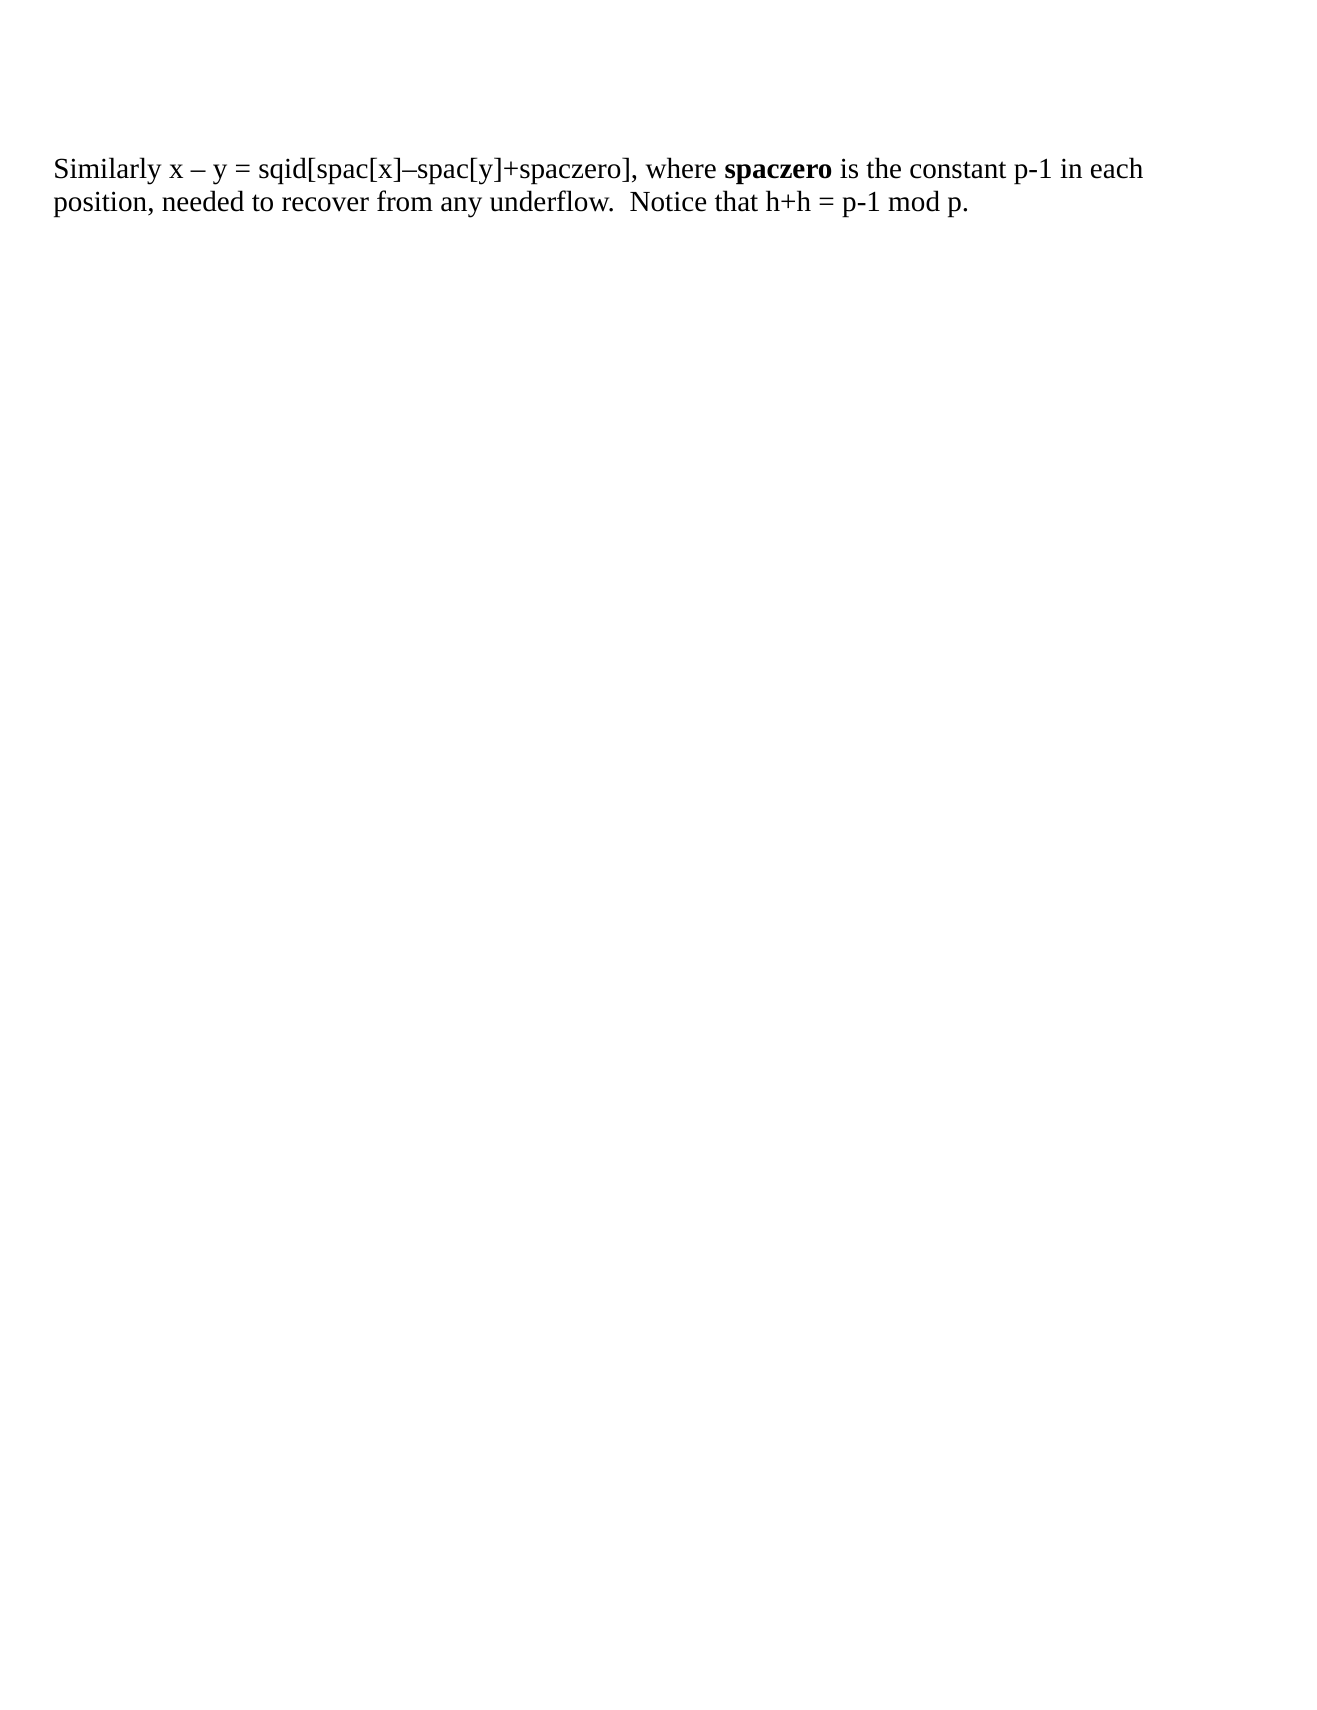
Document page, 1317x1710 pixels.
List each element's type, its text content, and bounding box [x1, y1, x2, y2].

text Similarly x – y = sqid[spac[x]–spac[y]+spaczero], where spaczero is the constant p-1 in each position, needed to recover from any underflow. Notice that h+h = p-1 mod p. [53, 151, 1174, 218]
